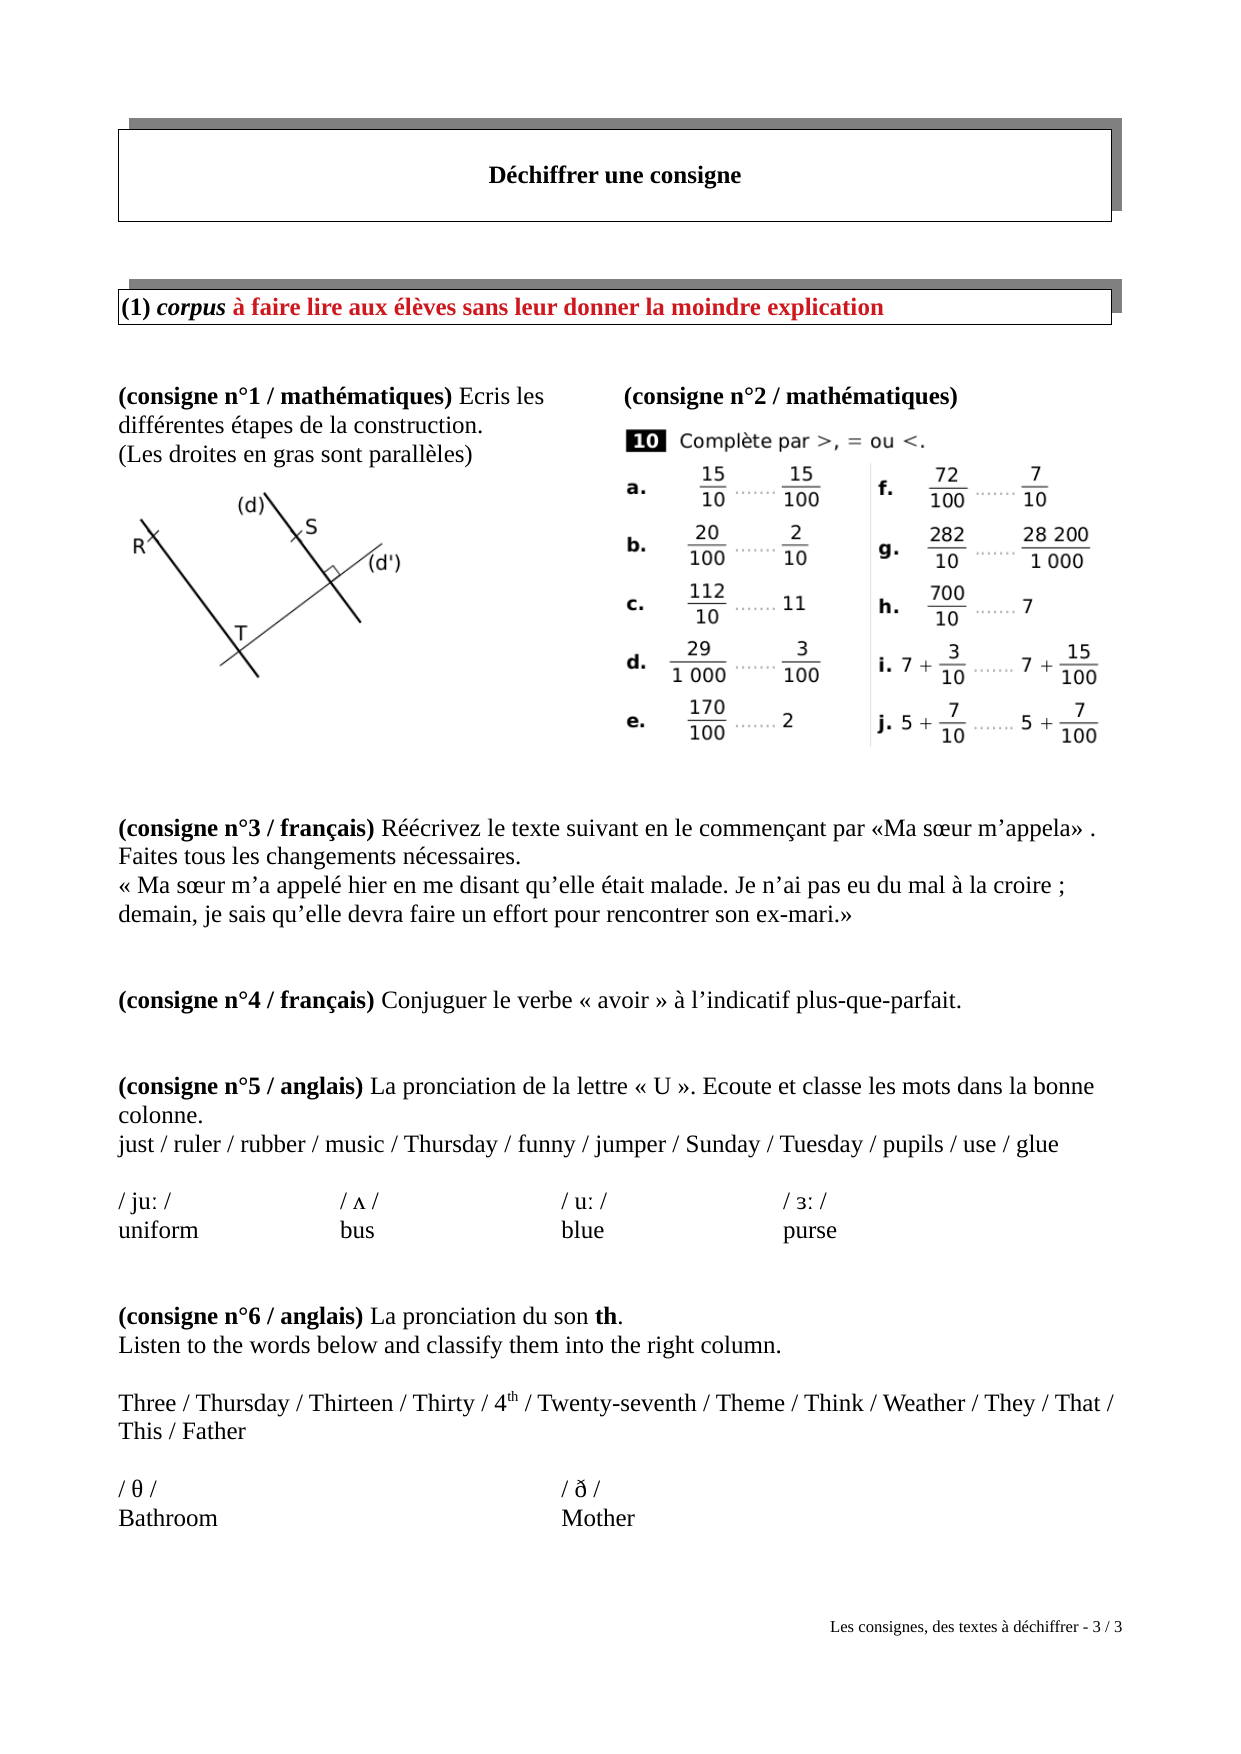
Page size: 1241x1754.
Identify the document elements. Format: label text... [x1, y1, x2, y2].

picture [118, 486, 425, 697]
text / juː / / ʌ / / uː / / ɜː / [118, 1186, 1122, 1215]
text (consigne n°4 / français) Conjuguer le verbe « avoir » à l’indicatif plus-que-parfait. [118, 985, 1122, 1014]
text Listen to the words below and classify them into the right column. [118, 1330, 1122, 1359]
picture [613, 421, 1119, 755]
text just / ruler / rubber / music / Thursday / funny / jumper / Sunday / Tuesday / pupils / use / glue [118, 1129, 1122, 1158]
text uniform bus blue purse [118, 1215, 1122, 1244]
text (consigne n°3 / français) Réécrivez le texte suivant en le commençant par «Ma sœur m’appela» . Faites tous les changements nécessaires. [118, 813, 1122, 870]
text (consigne n°1 / mathématiques) Ecris les (consigne n°2 / mathématiques) [118, 381, 1122, 410]
text différentes étapes de la construction. [118, 410, 1122, 439]
text (consigne n°6 / anglais) La pronciation du son th. [118, 1301, 1122, 1330]
text Déchiffrer une consigne [119, 157, 1111, 189]
text (consigne n°5 / anglais) La pronciation de la lettre « U ». Ecoute et classe les mots dans la bonne colonne. [118, 1071, 1122, 1129]
text / θ / / ð / [118, 1474, 1122, 1503]
text (1) corpus à faire lire aux élèves sans leur donner la moindre explication [119, 290, 1111, 324]
text Bathroom Mother [118, 1503, 1122, 1531]
text Three / Thursday / Thirteen / Thirty / 4th / Twenty-seventh / Theme / Think / Weather / They / That / This / Father [118, 1388, 1122, 1445]
text « Ma sœur m’a appelé hier en me disant qu’elle était malade. Je n’ai pas eu du mal à la croire ; demain, je sais qu’elle devra faire un effort pour rencontrer son ex-mari.» [118, 870, 1122, 928]
text (Les droites en gras sont parallèles) [118, 439, 613, 468]
